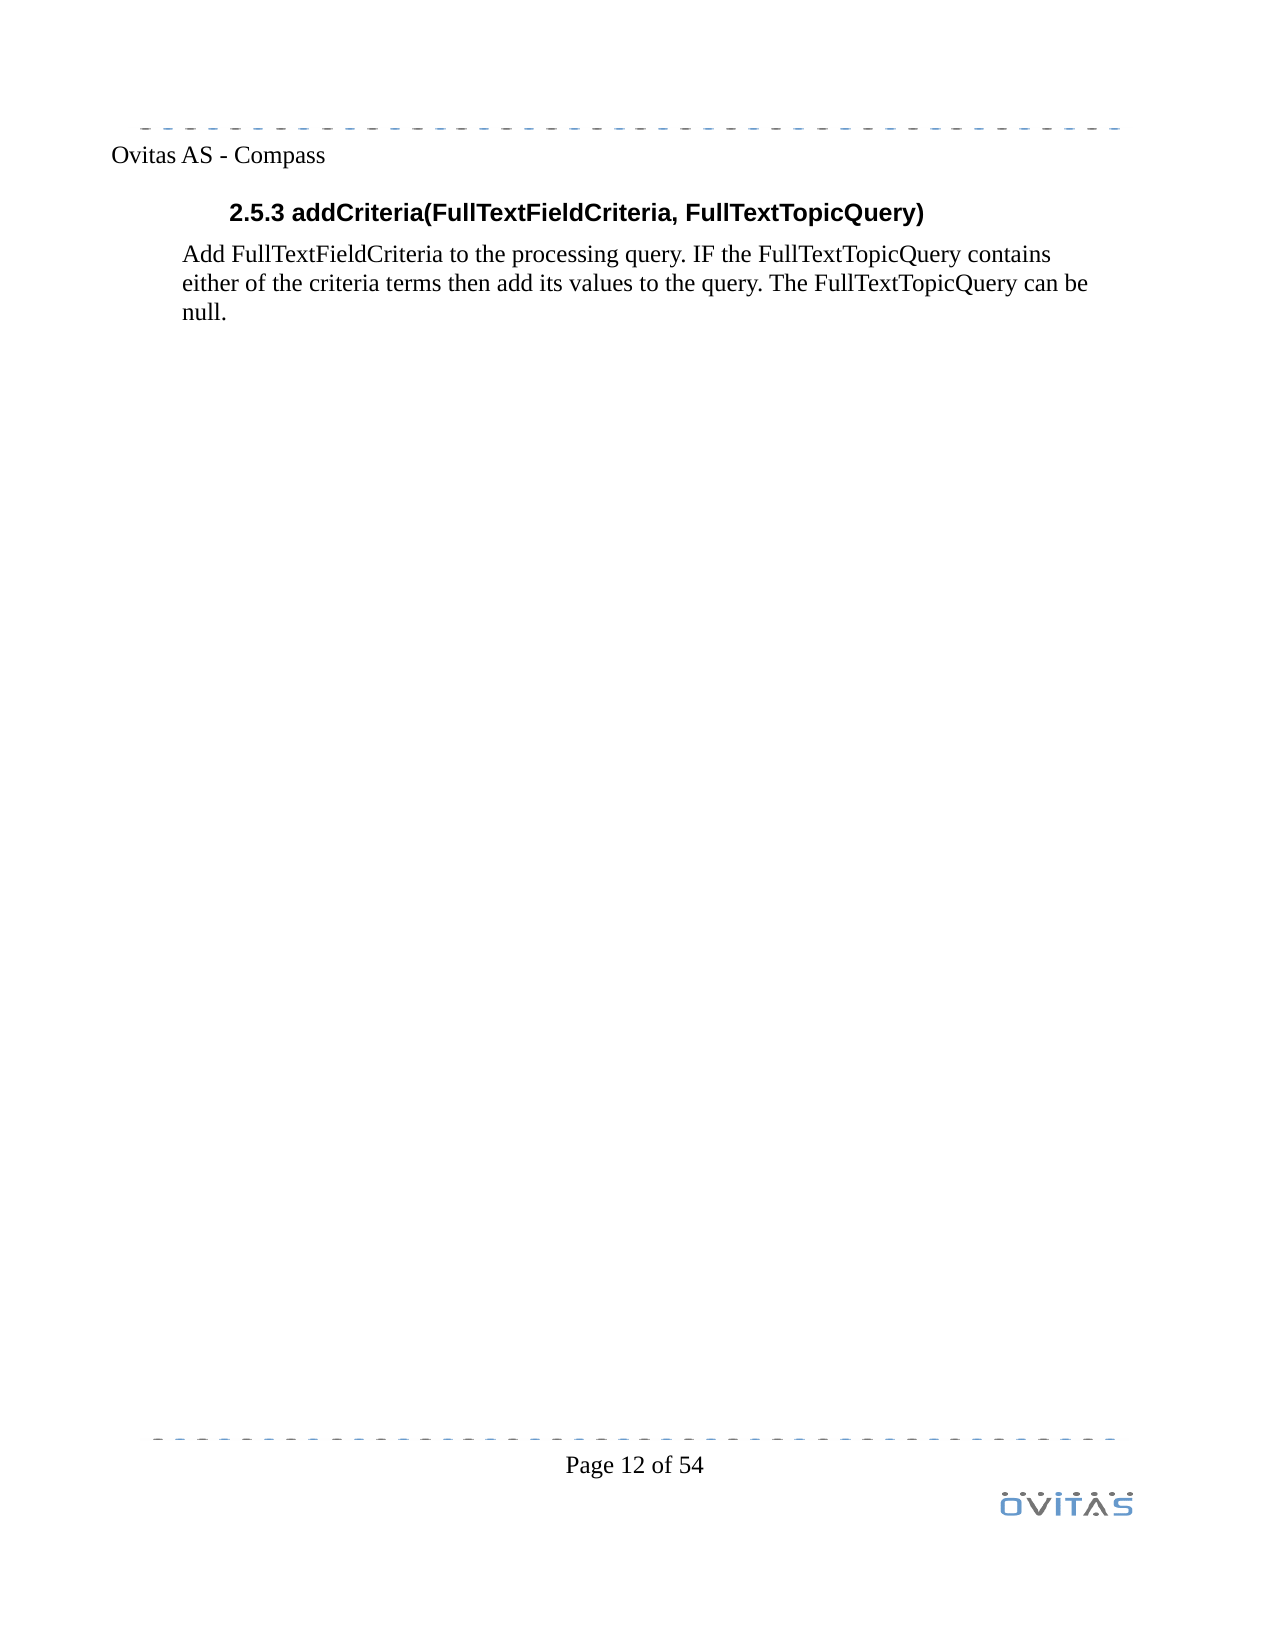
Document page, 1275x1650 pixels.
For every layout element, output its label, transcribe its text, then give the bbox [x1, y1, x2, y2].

text Add FullTextFieldCriteria to the processing query. IF the FullTextTopicQuery contains either of the criteria terms then add its values to the query. The FullTextTopicQuery can be null. [182, 239, 1111, 325]
subtitle 2.5.3 addCriteria(FullTextFieldCriteria, FullTextTopicQuery) [229, 198, 1158, 227]
picture [127, 127, 1134, 131]
